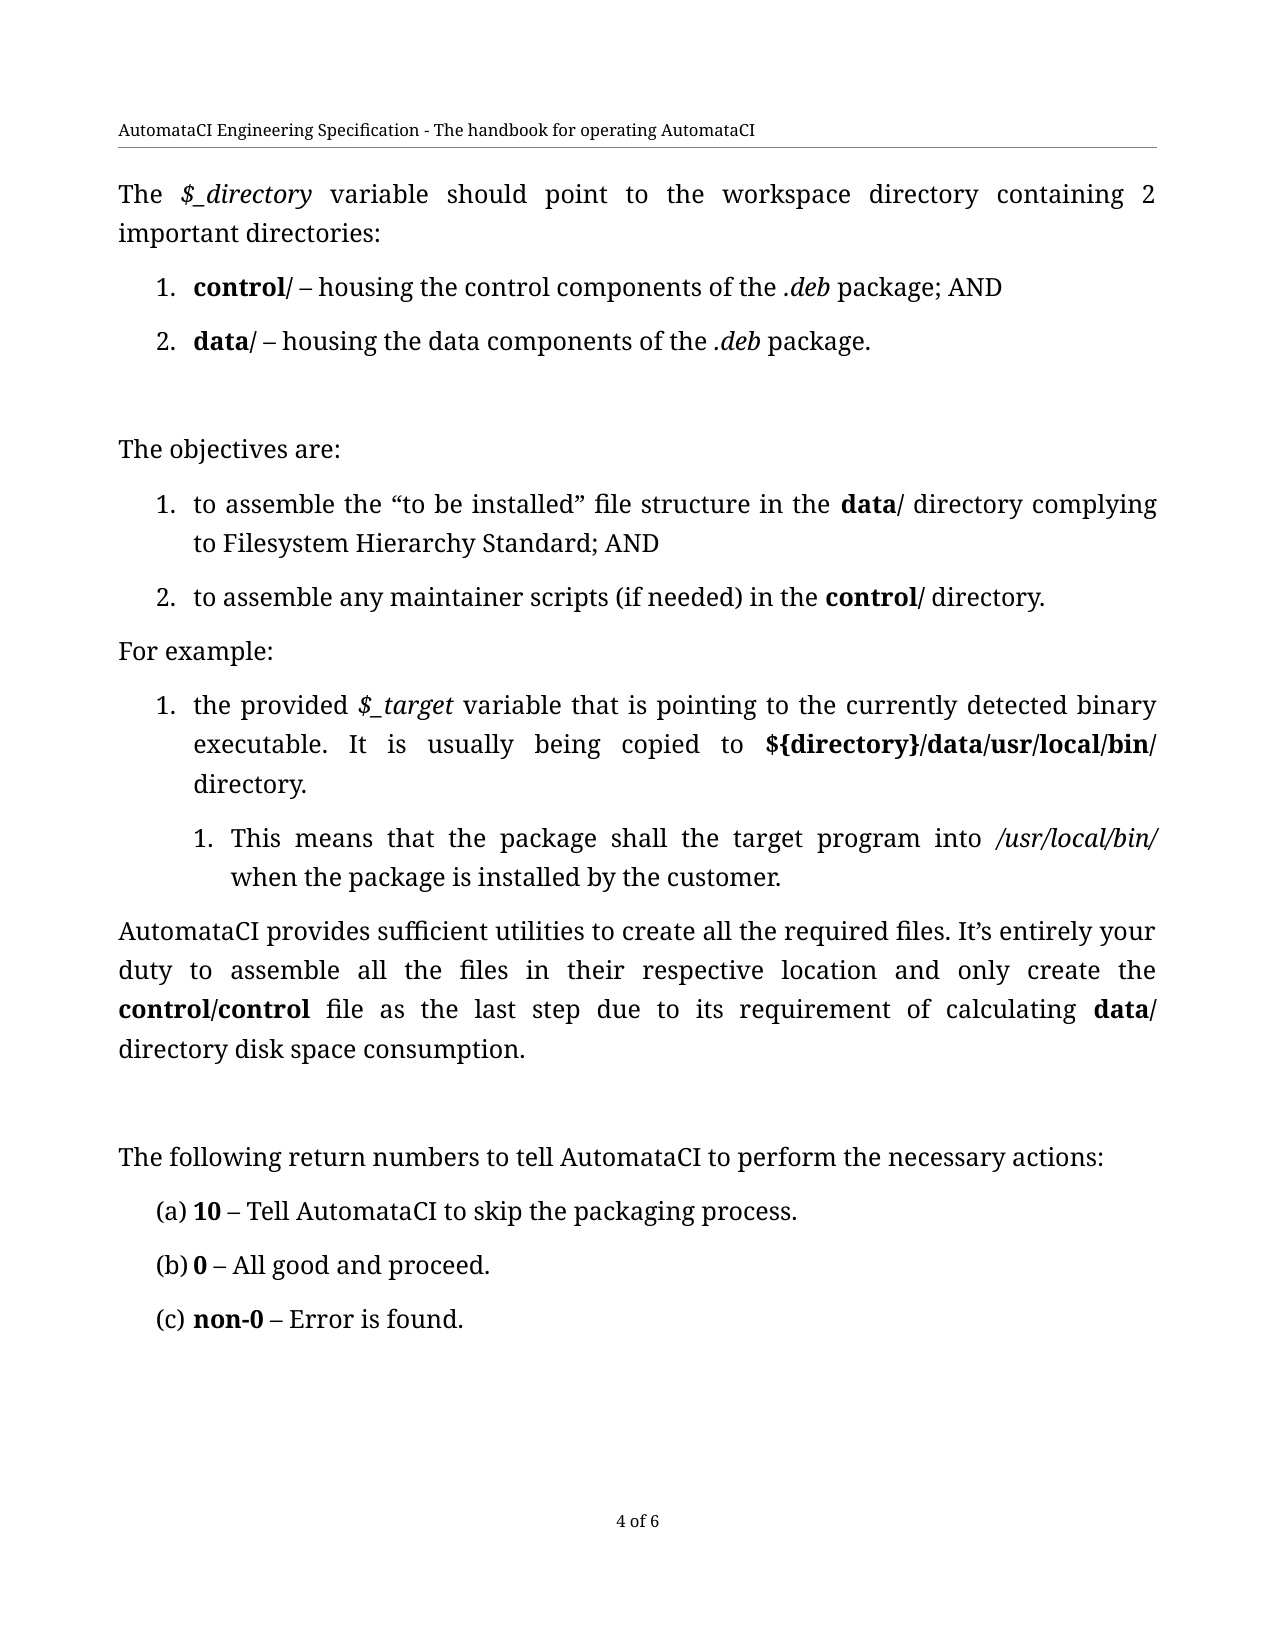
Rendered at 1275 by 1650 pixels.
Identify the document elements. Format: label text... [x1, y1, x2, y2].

list to assemble the “to be installed” file structure in the data/ directory complying to Filesystem Hierarchy Standard; AND [156, 486, 1157, 559]
text For example: [118, 634, 1157, 668]
list data/ – housing the data components of the .deb package. [156, 324, 1157, 358]
list 0 – All good and proceed. [156, 1248, 1157, 1282]
text AutomataCI provides sufficient utilities to create all the required files. It’s entirely your duty to assemble all the files in their respective location and only create the control/control file as the last step due to its requirement of calculating data/ directory disk space consumption. [118, 914, 1157, 1065]
list control/ – housing the control components of the .deb package; AND [156, 270, 1157, 304]
list This means that the package shall the target program into /usr/local/bin/ when the package is installed by the customer. [193, 821, 1157, 894]
list the provided $_target variable that is pointing to the currently detected binary executable. It is usually being copied to ${directory}/data/usr/local/bin/ directory. [156, 688, 1157, 800]
list to assemble any maintainer scripts (if needed) in the control/ directory. [156, 580, 1157, 614]
text The objectives are: [118, 432, 1157, 466]
text The following return numbers to tell AutomataCI to perform the necessary actions: [118, 1140, 1157, 1174]
text The $_directory variable should point to the workspace directory containing 2 important directories: [118, 176, 1157, 249]
list 10 – Tell AutomataCI to skip the packaging process. [156, 1194, 1157, 1228]
list non-0 – Error is found. [156, 1302, 1157, 1336]
